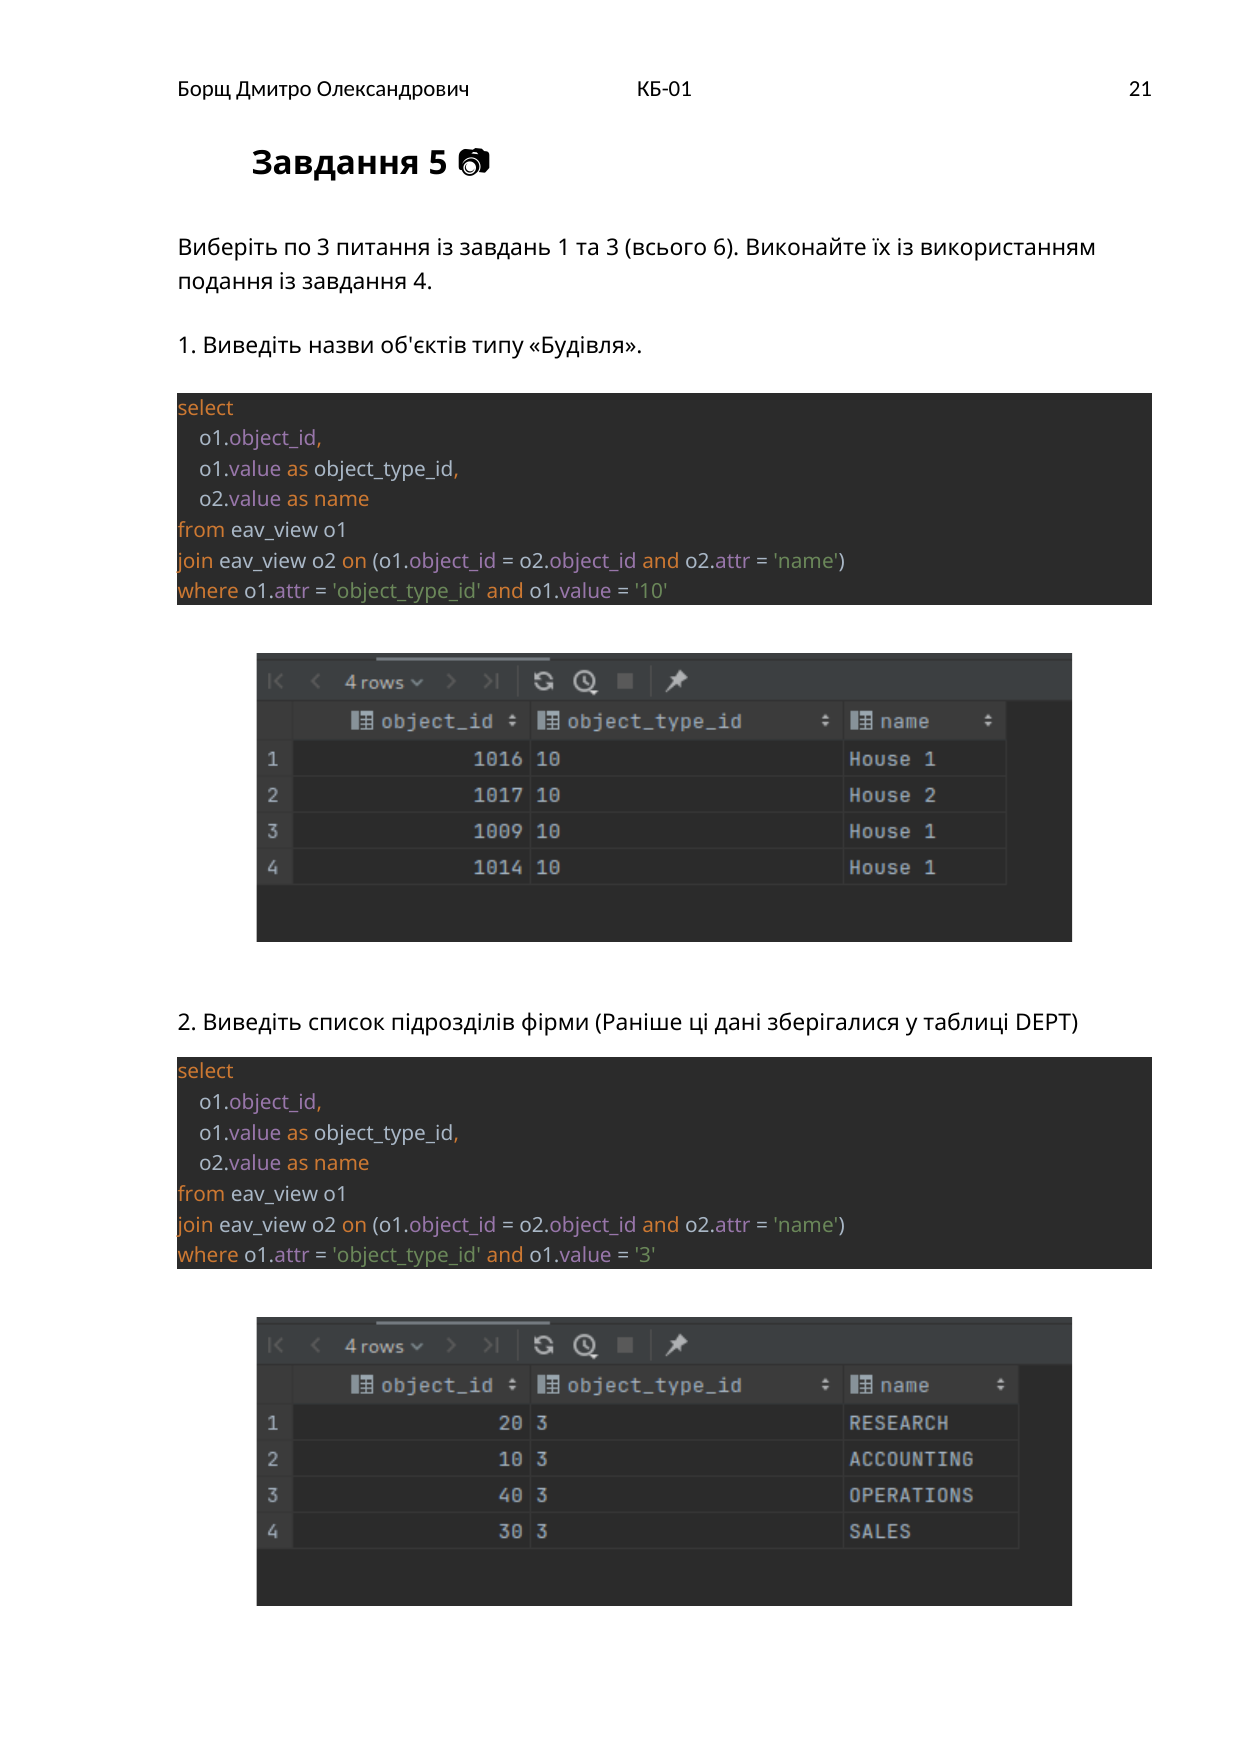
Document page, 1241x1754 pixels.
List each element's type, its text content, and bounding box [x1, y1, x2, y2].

text 2. Виведіть список підрозділів фірми (Раніше ці дані зберігалися у таблиці DEPT) [177, 1006, 1152, 1037]
text 1. Виведіть назви об'єктів типу «Будівля». [177, 329, 1152, 360]
text select o1.object_id, o1.value as object_type_id, o2.value as name from eav_view o1 join eav_view o2 on (o1.object_id = o2.object_id and o2.attr = 'name') where o1.attr = 'object_type_id' and o1.value = '3' [177, 1057, 1152, 1269]
text Виберіть по 3 питання із завдань 1 та 3 (всього 6). Виконайте їх із використанням подання із завдання 4. [177, 200, 1152, 296]
picture [256, 1317, 1073, 1606]
text select o1.object_id, o1.value as object_type_id, o2.value as name from eav_view o1 join eav_view o2 on (o1.object_id = o2.object_id and o2.attr = 'name') where o1.attr = 'object_type_id' and o1.value = '10' [177, 393, 1152, 605]
subtitle Завдання 5 📷 [177, 139, 1152, 184]
picture [256, 653, 1073, 942]
